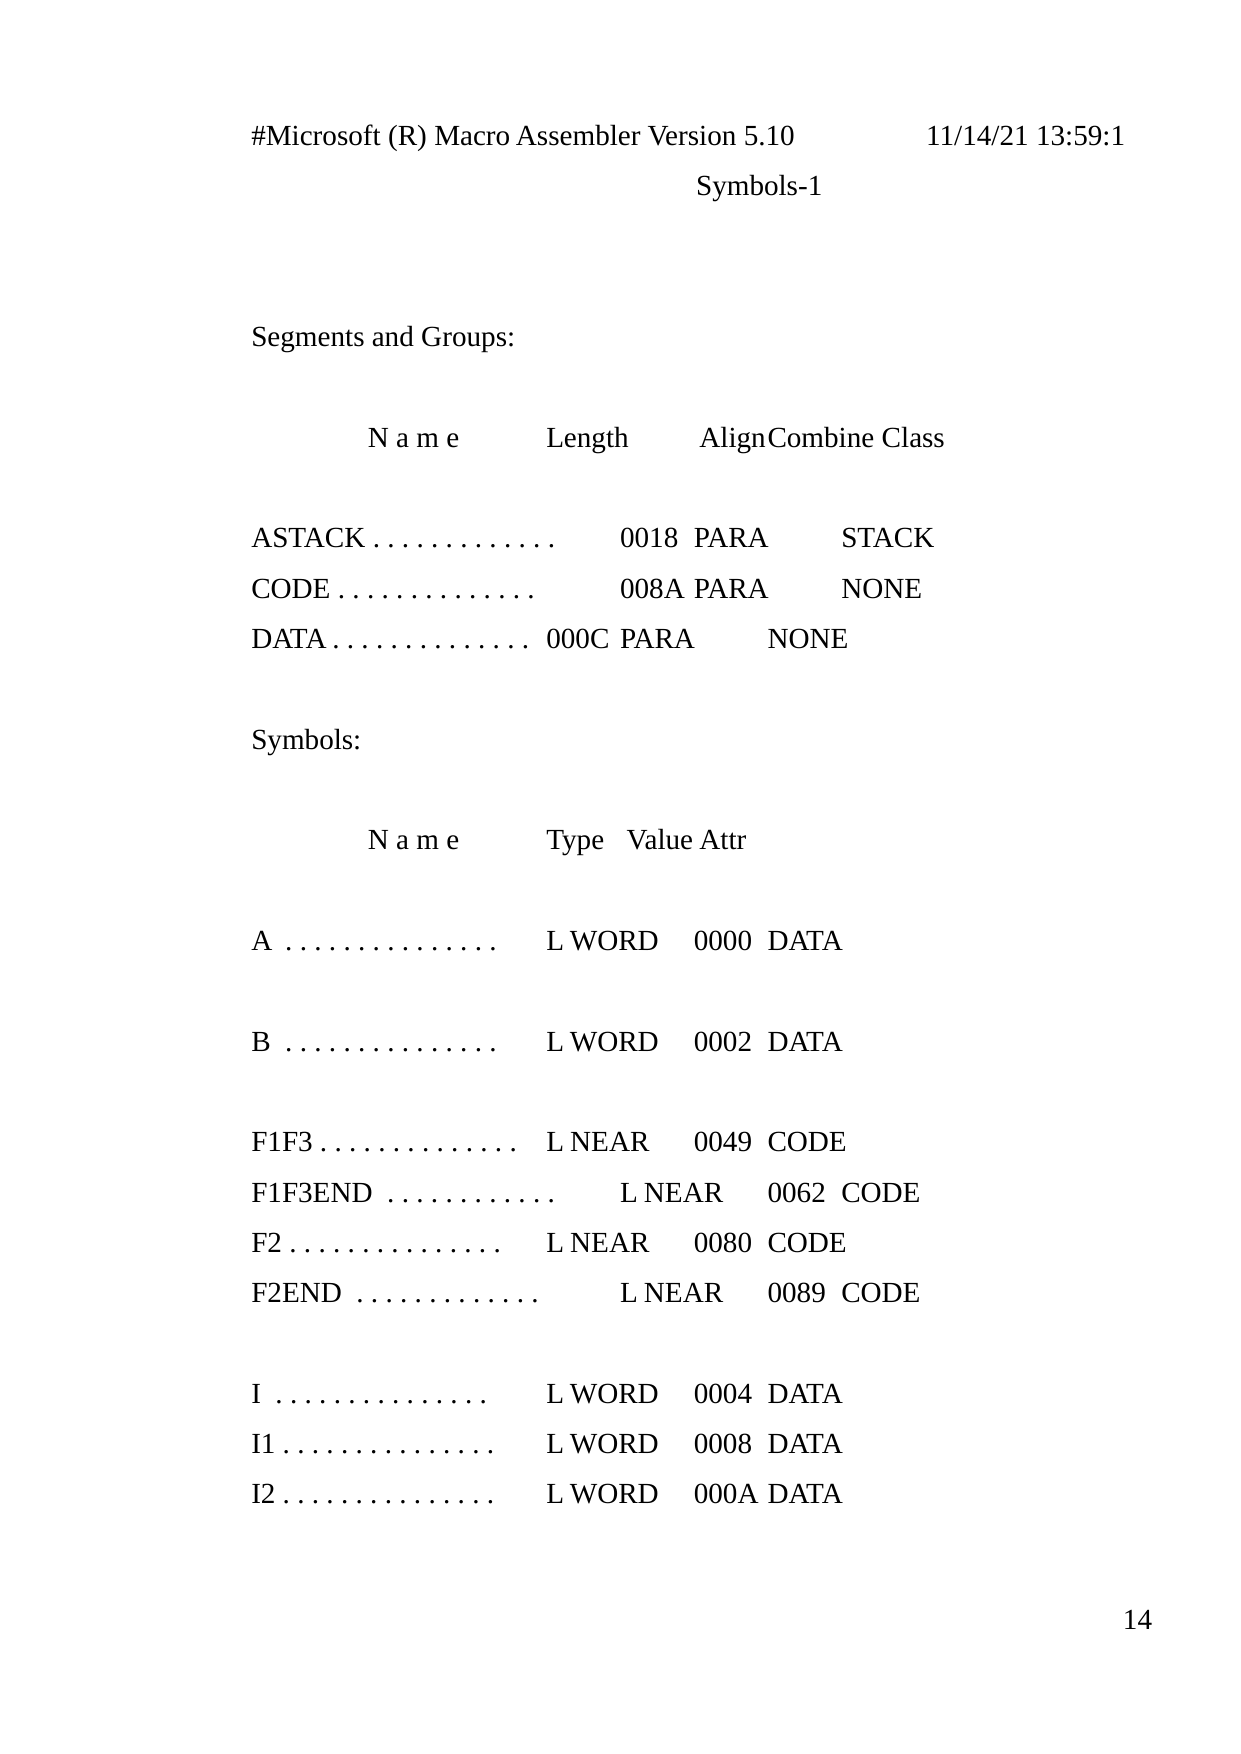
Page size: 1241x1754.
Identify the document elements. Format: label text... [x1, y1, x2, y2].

text B . . . . . . . . . . . . . . . L WORD 0002 DATA [177, 1024, 1152, 1057]
text N a m e Length Align Combine Class [177, 420, 1152, 453]
text I2 . . . . . . . . . . . . . . . L WORD 000A DATA [177, 1477, 1152, 1510]
text Symbols-1 [177, 168, 1152, 202]
text Segments and Groups: [177, 319, 1152, 353]
text #Microsoft (R) Macro Assembler Version 5.10 11/14/21 13:59:1 [177, 118, 1152, 152]
text A . . . . . . . . . . . . . . . L WORD 0000 DATA [177, 923, 1152, 957]
text F1F3END . . . . . . . . . . . . L NEAR 0062 CODE [177, 1175, 1152, 1208]
text N a m e Type Value Attr [177, 822, 1152, 856]
text DATA . . . . . . . . . . . . . . 000C PARA NONE [177, 621, 1152, 655]
text Symbols: [177, 722, 1152, 755]
text I1 . . . . . . . . . . . . . . . L WORD 0008 DATA [177, 1426, 1152, 1460]
text F1F3 . . . . . . . . . . . . . . L NEAR 0049 CODE [177, 1124, 1152, 1158]
text CODE . . . . . . . . . . . . . . 008A PARA NONE [177, 571, 1152, 604]
text I . . . . . . . . . . . . . . . L WORD 0004 DATA [177, 1376, 1152, 1409]
text F2END . . . . . . . . . . . . . L NEAR 0089 CODE [177, 1275, 1152, 1309]
text ASTACK . . . . . . . . . . . . . 0018 PARA STACK [177, 521, 1152, 554]
text F2 . . . . . . . . . . . . . . . L NEAR 0080 CODE [177, 1225, 1152, 1258]
